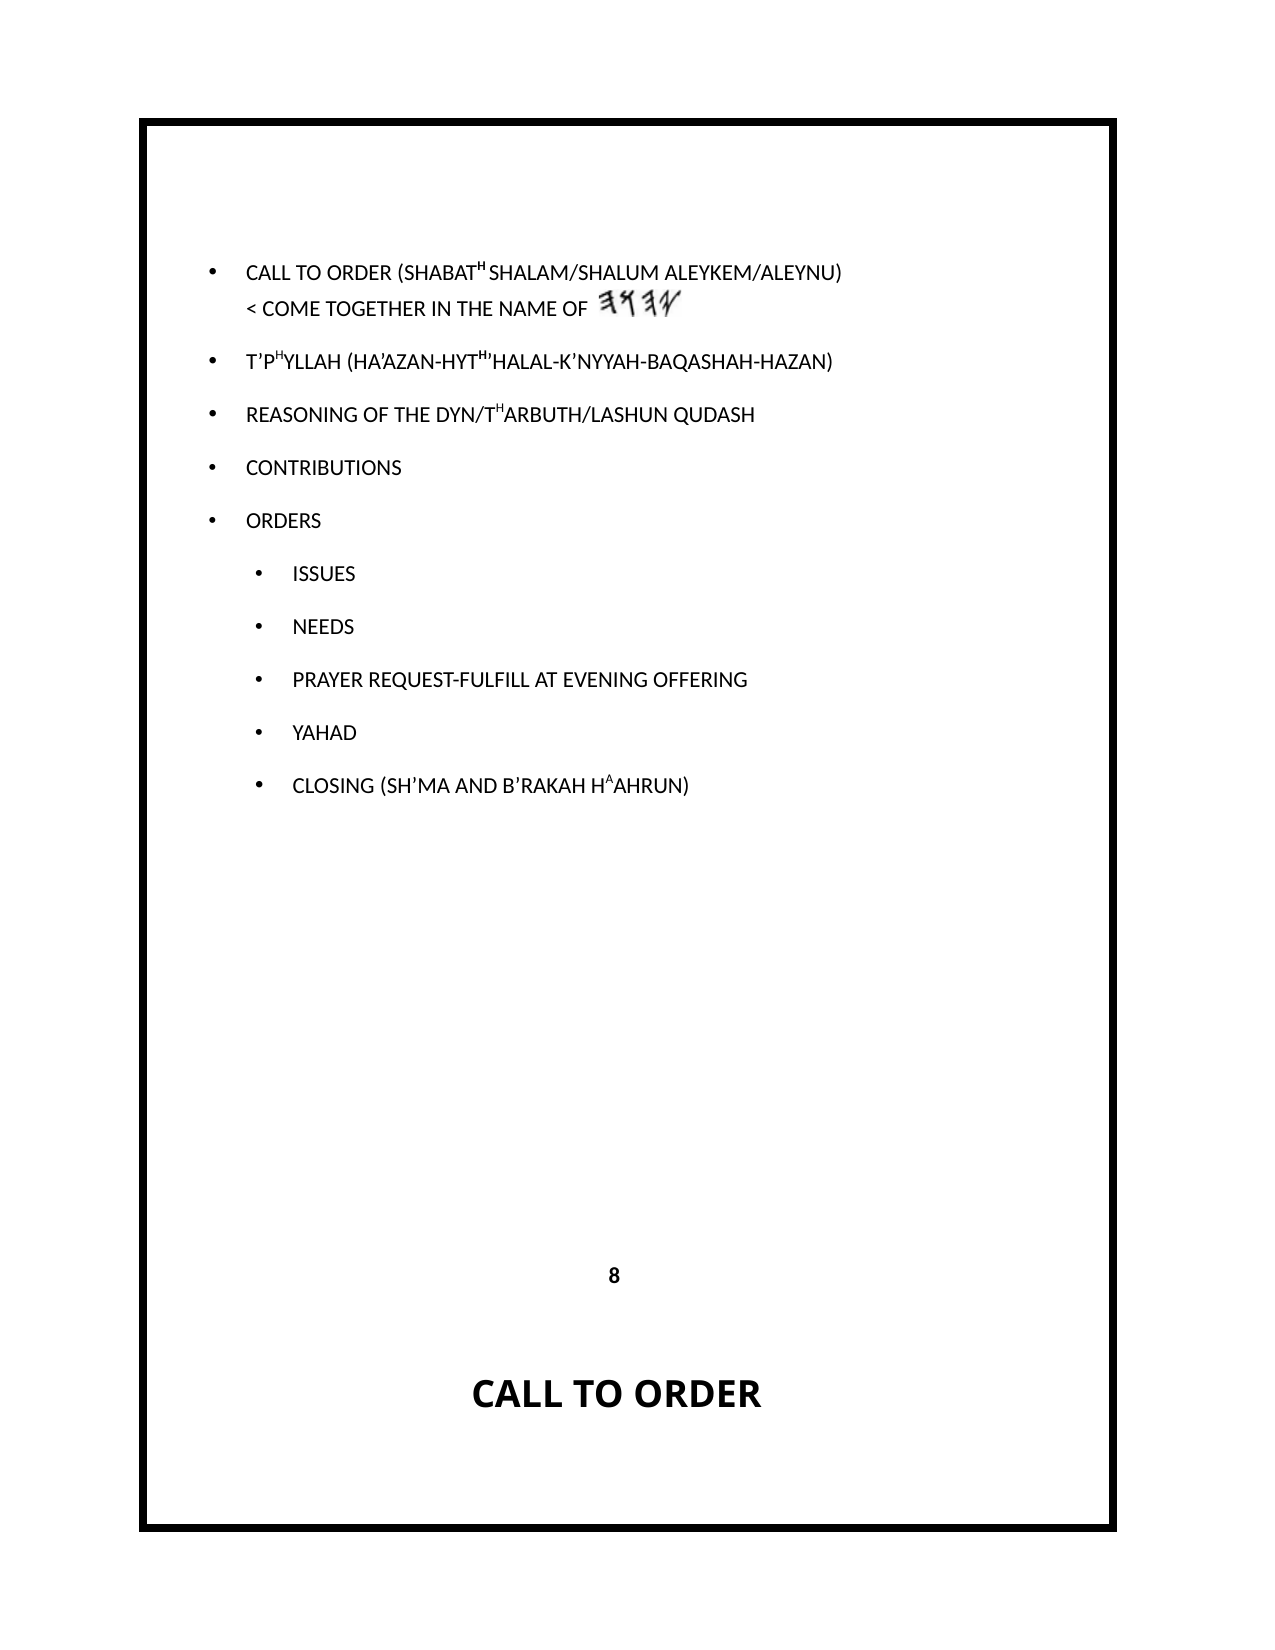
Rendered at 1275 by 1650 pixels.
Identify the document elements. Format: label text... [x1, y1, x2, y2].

list REASONING OF THE DYN/THARBUTH/LASHUN QUDASH [208, 400, 1085, 428]
list T’PHYLLAH (HA’AZAN-HYTH’HALAL-K’NYYAH-BAQASHAH-HAZAN) [208, 347, 1085, 375]
list PRAYER REQUEST-FULFILL AT EVENING OFFERING [255, 665, 1085, 693]
text CALL TO ORDER [171, 1367, 1085, 1418]
list ORDERS [208, 506, 1085, 534]
text 8 [171, 1261, 1085, 1289]
list CONTRIBUTIONS [208, 453, 1085, 481]
list CLOSING (SH’MA AND B’RAKAH HAAHRUN) [255, 771, 1085, 799]
list NEEDS [255, 612, 1085, 640]
list ISSUES [255, 559, 1085, 587]
list CALL TO ORDER (SHABATH SHALAM/SHALUM ALEYKEM/ALEYNU) < COME TOGETHER IN THE NAME OF [208, 258, 1085, 322]
list YAHAD [255, 718, 1085, 746]
